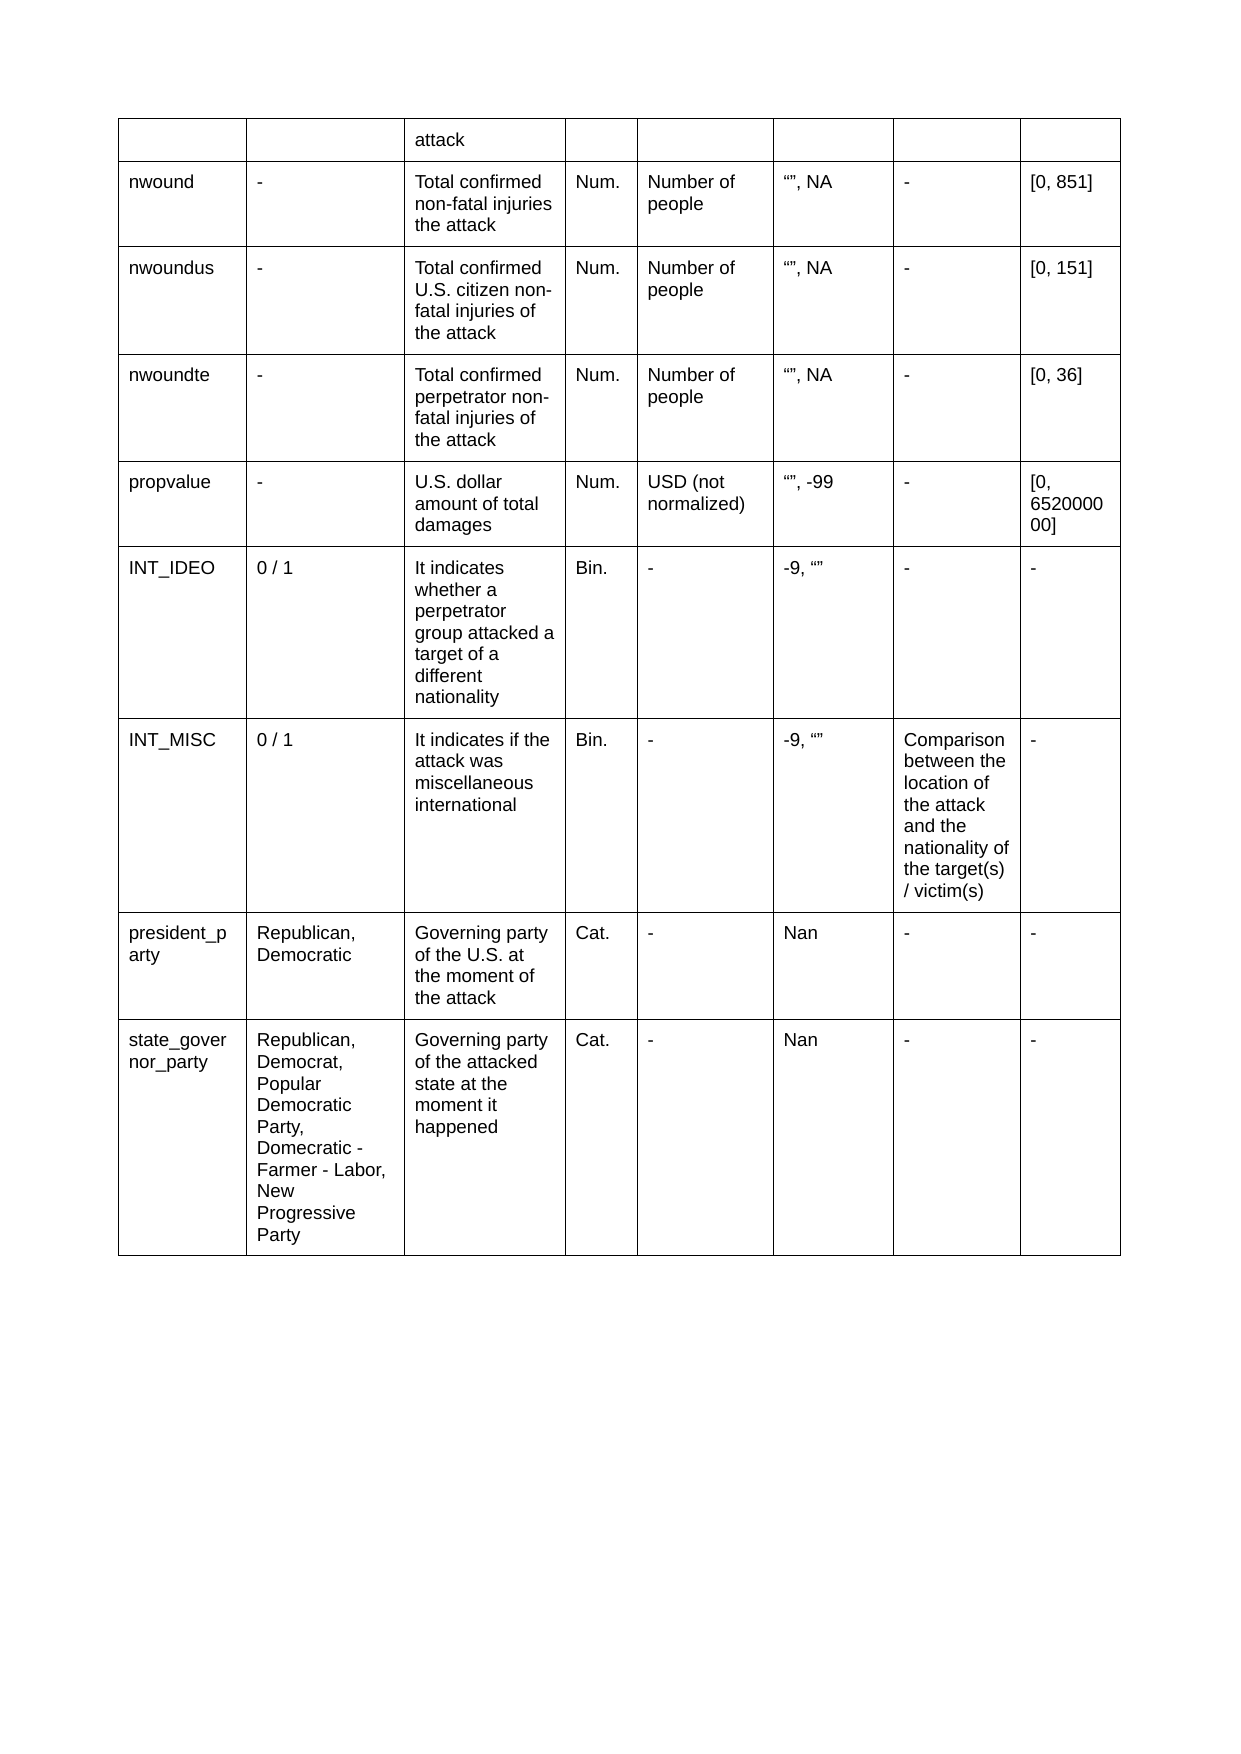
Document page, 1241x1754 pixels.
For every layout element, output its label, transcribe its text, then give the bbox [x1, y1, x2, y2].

table_cell U.S. dollar amount of total damages [405, 462, 565, 546]
table_cell [0, 36] [1021, 355, 1120, 461]
table_cell state_governor_party [119, 1020, 246, 1255]
table_cell - [1021, 913, 1120, 1019]
table_cell - [1021, 719, 1120, 912]
table_cell - [247, 462, 404, 546]
table_cell - [247, 247, 404, 353]
table_cell - [894, 547, 1020, 718]
table_cell [566, 119, 637, 161]
table_cell nwound [119, 162, 246, 246]
table_cell - [638, 719, 773, 912]
table_cell - [247, 355, 404, 461]
table_cell INT_IDEO [119, 547, 246, 718]
table_cell Total confirmed non-fatal injuries the attack [405, 162, 565, 246]
table_cell president_party [119, 913, 246, 1019]
table_cell It indicates whether a perpetrator group attacked a target of a different nationality [405, 547, 565, 718]
table_cell [119, 119, 246, 161]
table_cell propvalue [119, 462, 246, 546]
table_cell Bin. [566, 719, 637, 912]
table_cell 0 / 1 [247, 719, 404, 912]
table_cell [774, 119, 893, 161]
table_cell Cat. [566, 913, 637, 1019]
table_cell Number of people [638, 355, 773, 461]
table_cell - [894, 247, 1020, 353]
table_cell Governing party of the attacked state at the moment it happened [405, 1020, 565, 1255]
table_cell Governing party of the U.S. at the moment of the attack [405, 913, 565, 1019]
table_cell [0, 151] [1021, 247, 1120, 353]
table_cell Total confirmed perpetrator non-fatal injuries of the attack [405, 355, 565, 461]
table_cell - [1021, 547, 1120, 718]
table_cell Number of people [638, 247, 773, 353]
table_cell [0, 851] [1021, 162, 1120, 246]
table_cell [1021, 119, 1120, 161]
table_cell Num. [566, 355, 637, 461]
table_cell -9, “” [774, 719, 893, 912]
table_cell - [1021, 1020, 1120, 1255]
table_cell [638, 119, 773, 161]
table_cell nwoundte [119, 355, 246, 461]
table_cell USD (not normalized) [638, 462, 773, 546]
table_cell attack [405, 119, 565, 161]
table_cell Num. [566, 247, 637, 353]
table_cell - [894, 462, 1020, 546]
table_cell “”, -99 [774, 462, 893, 546]
table_cell - [638, 913, 773, 1019]
table_cell - [247, 119, 404, 161]
table_cell INT_MISC [119, 719, 246, 912]
table_cell [0, 652000000] [1021, 462, 1120, 546]
table_cell Republican, Democrat, Popular Democratic Party, Domecratic - Farmer - Labor, New Progressive Party [247, 1020, 404, 1255]
table_cell “”, NA [774, 247, 893, 353]
table_cell - [894, 1020, 1020, 1255]
table_cell Nan [774, 913, 893, 1019]
table_cell Number of people [638, 162, 773, 246]
table_cell Republican, Democratic [247, 913, 404, 1019]
table_cell - [894, 119, 1020, 161]
table_cell “”, NA [774, 355, 893, 461]
table_cell It indicates if the attack was miscellaneous international [405, 719, 565, 912]
table_cell -9, “” [774, 547, 893, 718]
table_cell - [894, 913, 1020, 1019]
table_cell - [894, 162, 1020, 246]
table_cell - [894, 355, 1020, 461]
table_cell Num. [566, 162, 637, 246]
table_cell 0 / 1 [247, 547, 404, 718]
table_cell Total confirmed U.S. citizen non-fatal injuries of the attack [405, 247, 565, 353]
table_cell - [638, 1020, 773, 1255]
table_cell Num. [566, 462, 637, 546]
table_cell nwoundus [119, 247, 246, 353]
table_cell Cat. [566, 1020, 637, 1255]
table_cell - [247, 162, 404, 246]
table_cell - [638, 547, 773, 718]
table_cell “”, NA [774, 162, 893, 246]
table_cell Bin. [566, 547, 637, 718]
table_cell Nan [774, 1020, 893, 1255]
table_cell Comparison between the location of the attack and the nationality of the target(s) / victim(s) [894, 719, 1020, 912]
